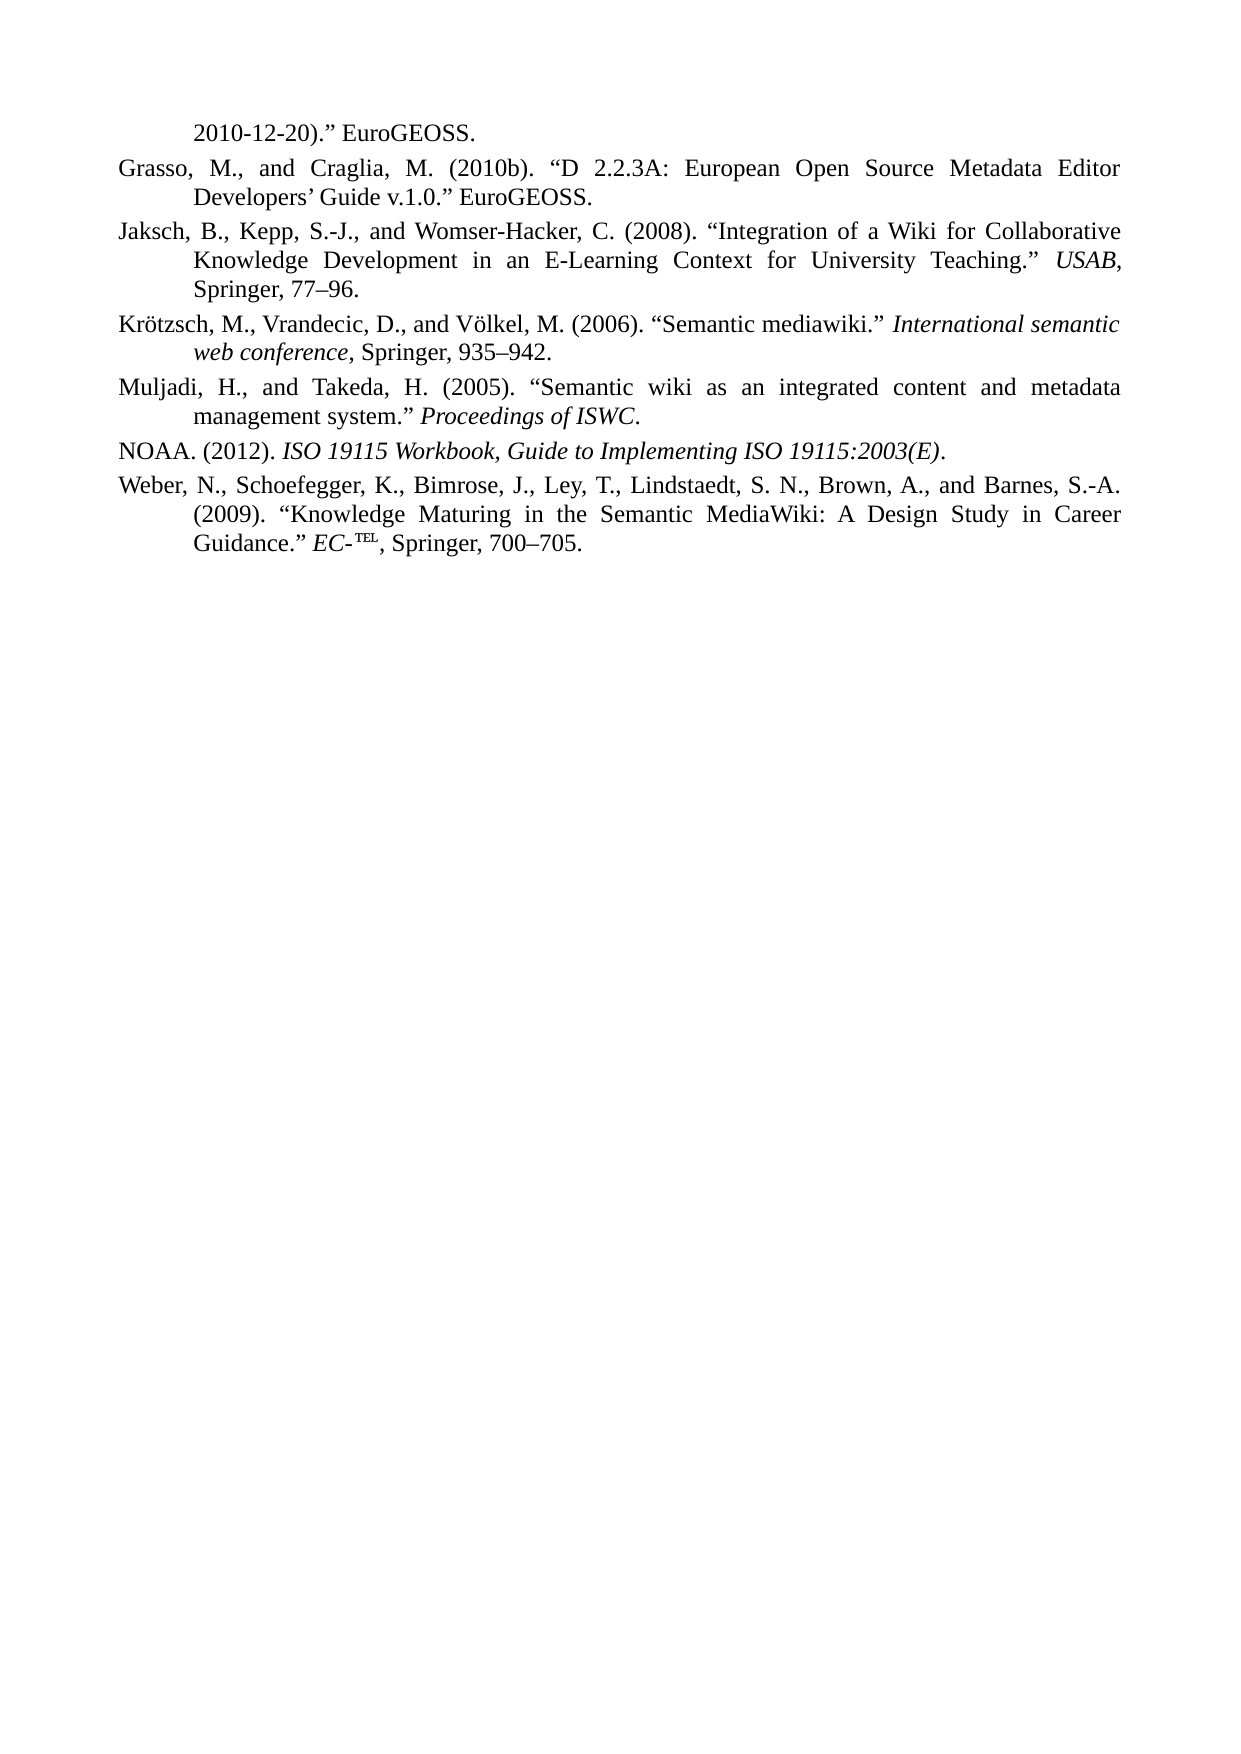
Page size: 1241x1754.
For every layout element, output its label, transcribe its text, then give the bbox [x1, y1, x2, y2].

text Grasso, M., and Craglia, M. (2010b). “D 2.2.3A: European Open Source Metadata Editor Developers’ Guide v.1.0.” EuroGEOSS. [118, 153, 1122, 210]
text 2010-12-20).” EuroGEOSS. [118, 118, 1122, 147]
text Muljadi, H., and Takeda, H. (2005). “Semantic wiki as an integrated content and metadata management system.” Proceedings of ISWC. [118, 372, 1122, 430]
text Krötzsch, M., Vrandecic, D., and Völkel, M. (2006). “Semantic mediawiki.” International semantic web conference, Springer, 935–942. [118, 309, 1122, 366]
text Jaksch, B., Kepp, S.-J., and Womser-Hacker, C. (2008). “Integration of a Wiki for Collaborative Knowledge Development in an E-Learning Context for University Teaching.” USAB, Springer, 77–96. [118, 216, 1122, 303]
text NOAA. (2012). ISO 19115 Workbook, Guide to Implementing ISO 19115:2003(E). [118, 436, 1122, 464]
text Weber, N., Schoefegger, K., Bimrose, J., Ley, T., Lindstaedt, S. N., Brown, A., and Barnes, S.-A. (2009). “Knowledge Maturing in the Semantic MediaWiki: A Design Study in Career Guidance.” EC-℡, Springer, 700–705. [118, 471, 1122, 557]
